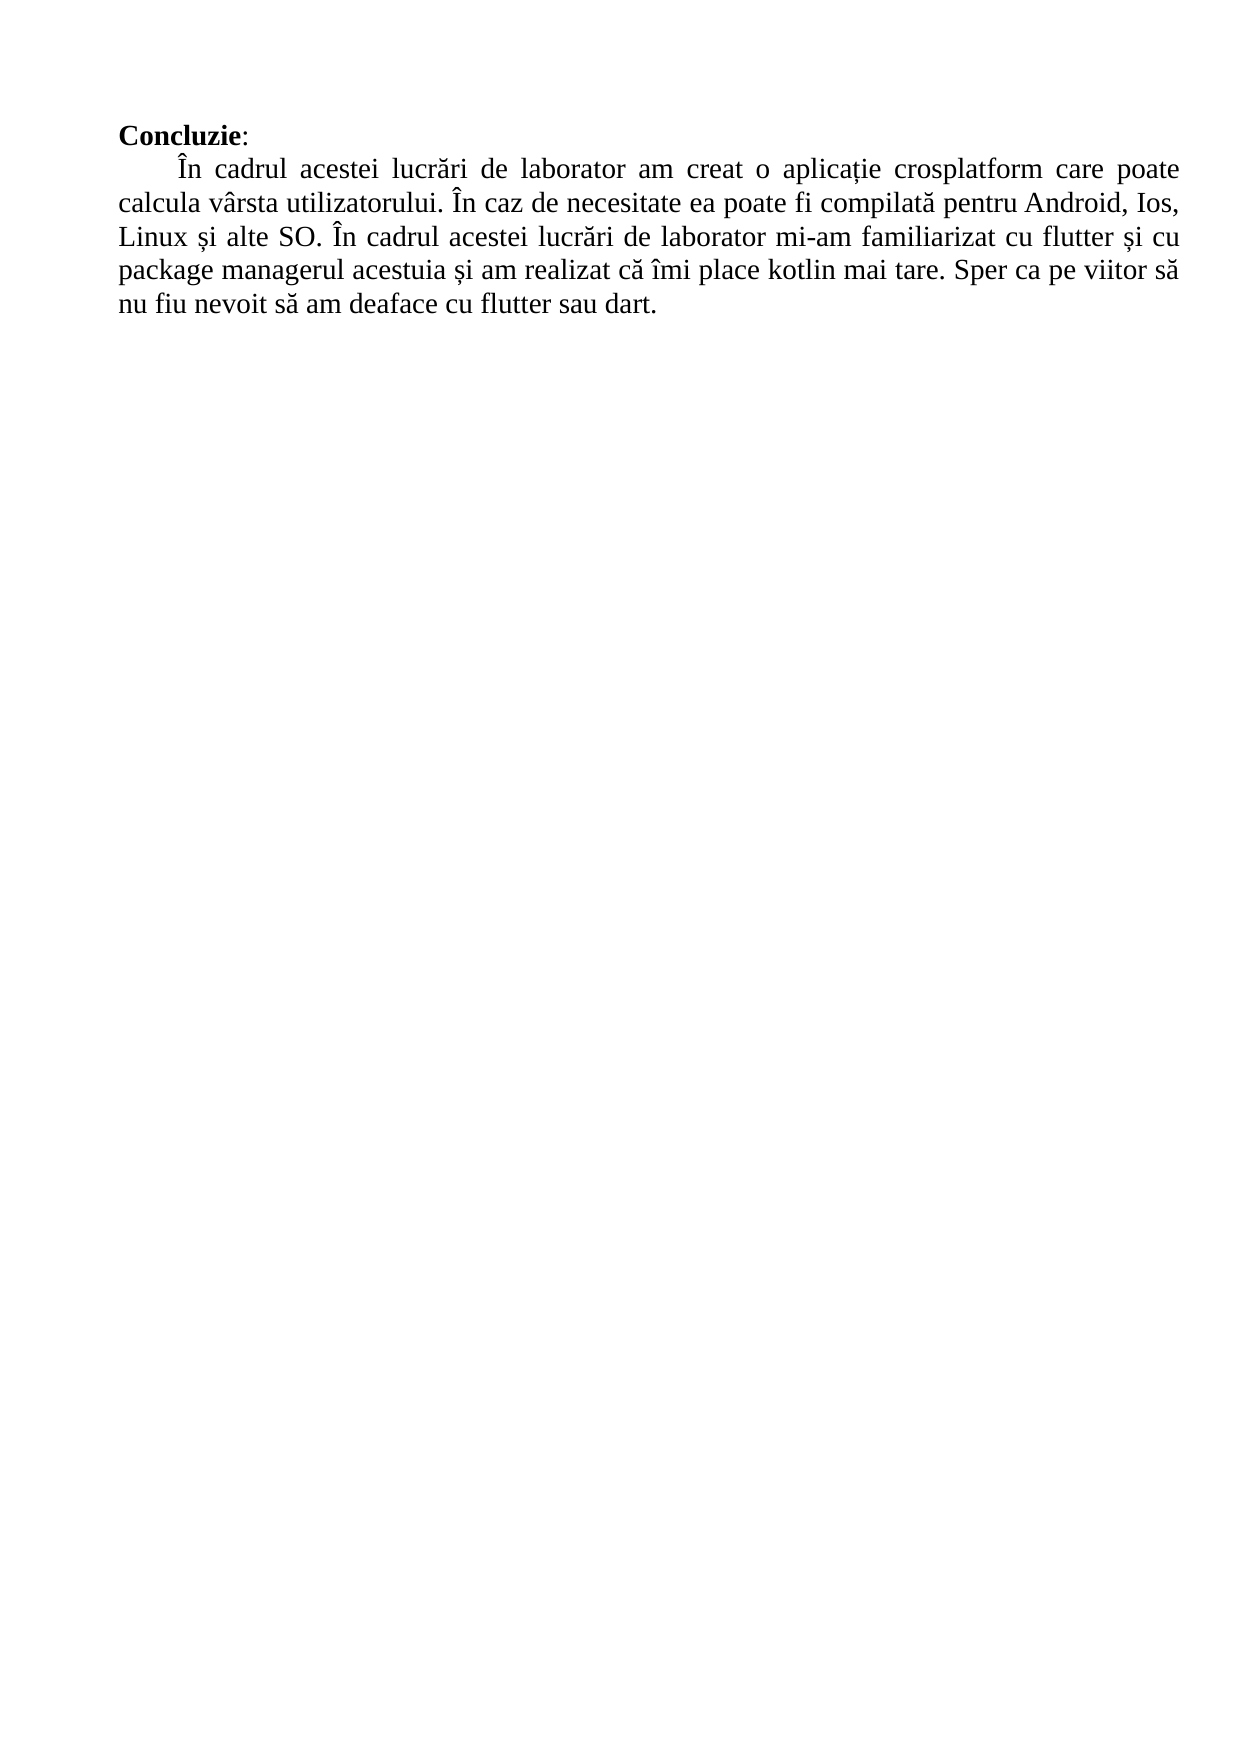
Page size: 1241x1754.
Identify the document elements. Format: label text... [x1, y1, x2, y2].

text În cadrul acestei lucrări de laborator am creat o aplicație crosplatform care poate calcula vârsta utilizatorului. În caz de necesitate ea poate fi compilată pentru Android, Ios, Linux și alte SO. În cadrul acestei lucrări de laborator mi-am familiarizat cu flutter și cu package managerul acestuia și am realizat că îmi place kotlin mai tare. Sper ca pe viitor să nu fiu nevoit să am deaface cu flutter sau dart. [118, 152, 1181, 319]
text Concluzie: [118, 118, 1181, 152]
